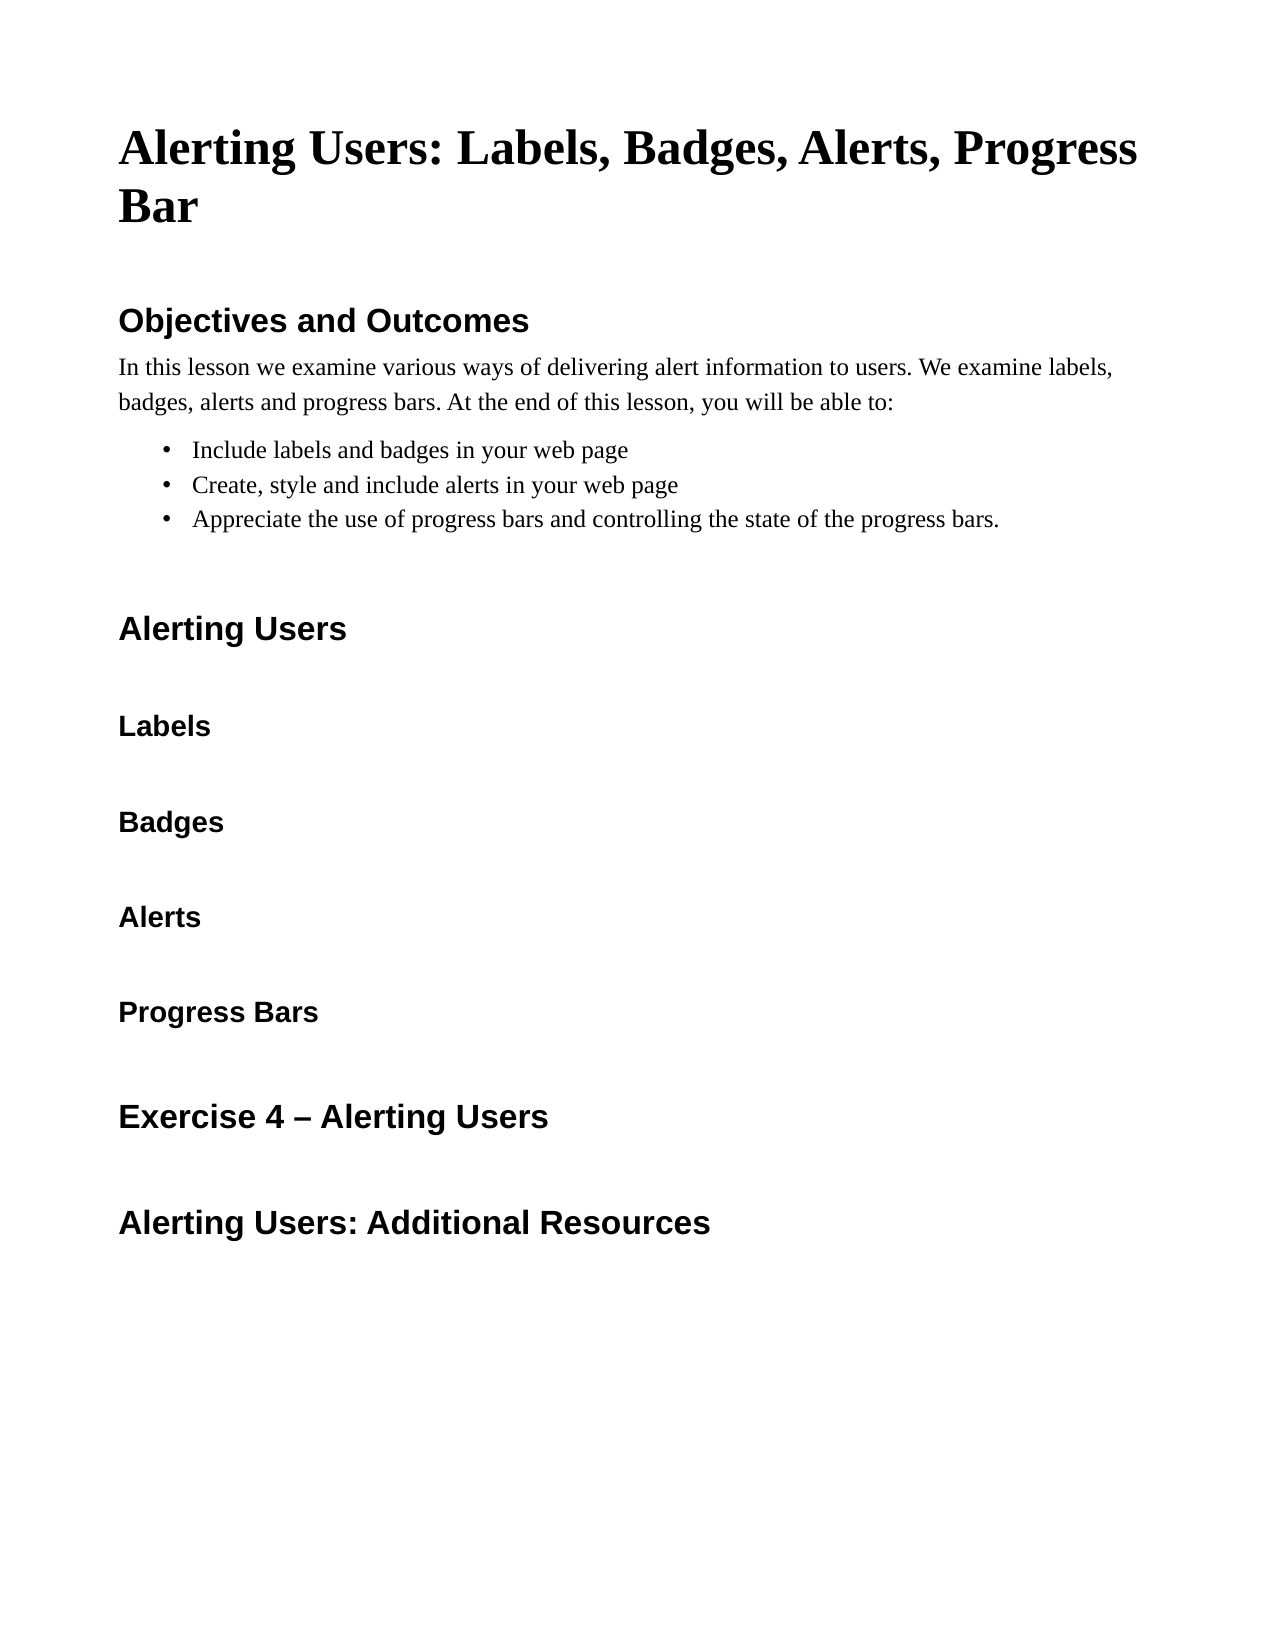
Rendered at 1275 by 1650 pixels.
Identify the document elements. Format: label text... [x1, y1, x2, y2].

subtitle Alerting Users: Labels, Badges, Alerts, Progress Bar [118, 118, 1157, 233]
text In this lesson we examine various ways of delivering alert information to users. We examine labels, badges, alerts and progress bars. At the end of this lesson, you will be able to: [118, 352, 1157, 415]
subtitle Exercise 4 – Alerting Users [118, 1097, 1157, 1135]
subtitle Alerting Users: Additional Resources [118, 1203, 1157, 1242]
subtitle Badges [118, 804, 1157, 838]
subtitle Alerts [118, 900, 1157, 933]
list Create, style and include alerts in your web page [162, 470, 1157, 499]
list Appreciate the use of progress bars and controlling the state of the progress bars. [162, 504, 1157, 533]
subtitle Labels [118, 709, 1157, 743]
list Include labels and badges in your web page [162, 436, 1157, 464]
subtitle Alerting Users [118, 609, 1157, 648]
subtitle Progress Bars [118, 995, 1157, 1029]
subtitle Objectives and Outcomes [118, 301, 1157, 339]
